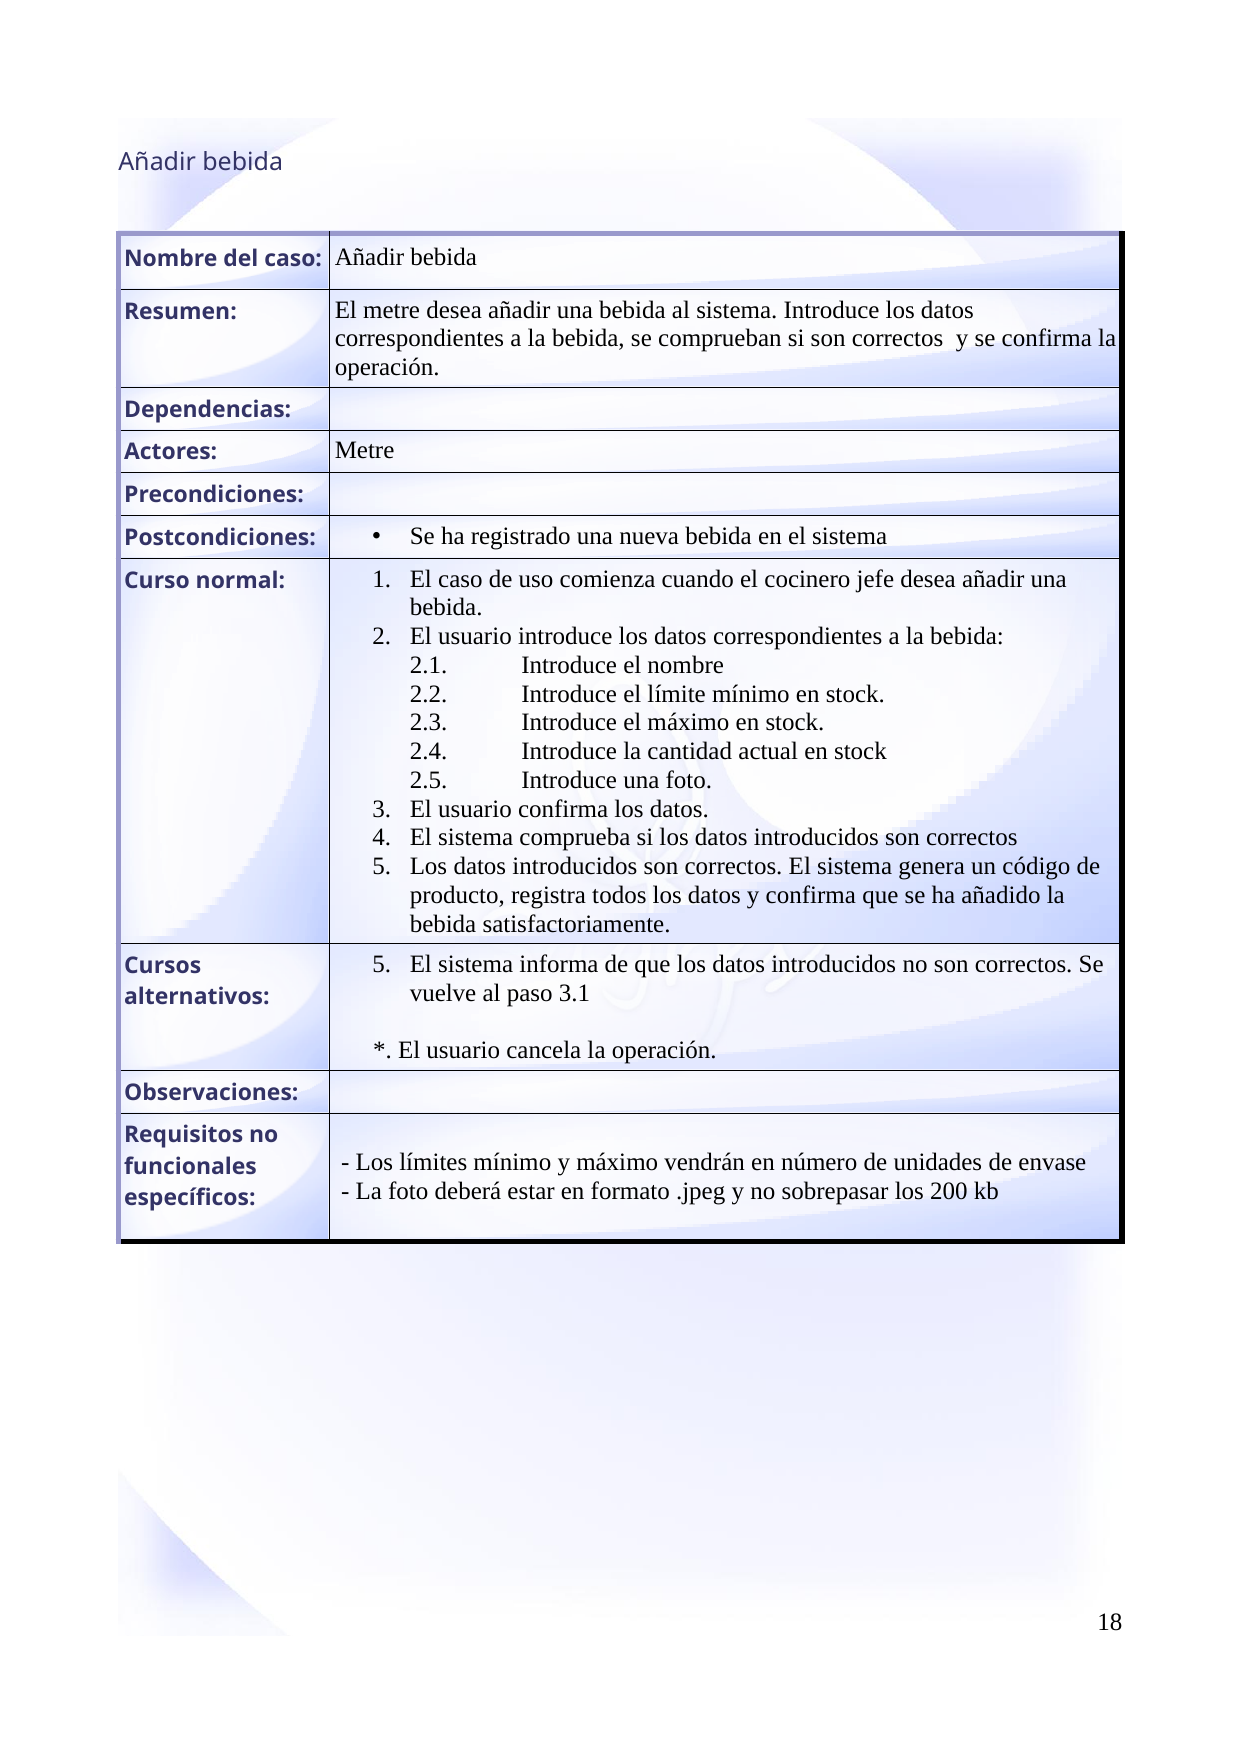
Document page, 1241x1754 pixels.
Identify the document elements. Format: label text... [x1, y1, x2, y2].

table_cell El sistema informa de que los datos introducidos no son correctos. Se vuelve al paso 3.1 *. El usuario cancela la operación. [330, 944, 1119, 1070]
table_cell Postcondiciones: [121, 516, 329, 558]
table_cell - Los límites mínimo y máximo vendrán en número de unidades de envase - La foto deberá estar en formato .jpeg y no sobrepasar los 200 kb [330, 1114, 1119, 1239]
table_cell Resumen: [121, 290, 329, 387]
picture [118, 118, 1122, 143]
table_cell [330, 388, 1119, 429]
table_cell El caso de uso comienza cuando el cocinero jefe desea añadir una bebida. El usuario introduce los datos correspondientes a la bebida: Introduce el nombre Introduce el límite mínimo en stock. Introduce el máximo en stock. Introduce la cantidad actual en stock Introduce una foto. El usuario confirma los datos. El sistema comprueba si los datos introducidos son correctos Los datos introducidos son correctos. El sistema genera un código de producto, registra todos los datos y confirma que se ha añadido la bebida satisfactoriamente. [330, 559, 1119, 943]
table_cell Requisitos no funcionales específicos: [121, 1114, 329, 1239]
table_header Añadir bebida [330, 236, 1119, 289]
subtitle Añadir bebida [118, 143, 1122, 177]
table_cell Cursos alternativos: [121, 944, 329, 1070]
table_cell Se ha registrado una nueva bebida en el sistema [330, 516, 1119, 558]
table_header Nombre del caso: [121, 236, 329, 289]
table_cell [330, 473, 1119, 515]
table_cell El metre desea añadir una bebida al sistema. Introduce los datos correspondientes a la bebida, se comprueban si son correctos y se confirma la operación. [330, 290, 1119, 387]
picture [118, 177, 1122, 231]
table_cell [330, 1071, 1119, 1113]
table_cell Actores: [121, 431, 329, 472]
table_cell Dependencias: [121, 388, 329, 429]
table_cell Curso normal: [121, 559, 329, 943]
picture [118, 1244, 1122, 1636]
table_cell Observaciones: [121, 1071, 329, 1113]
table_cell Metre [330, 431, 1119, 472]
table_cell Precondiciones: [121, 473, 329, 515]
